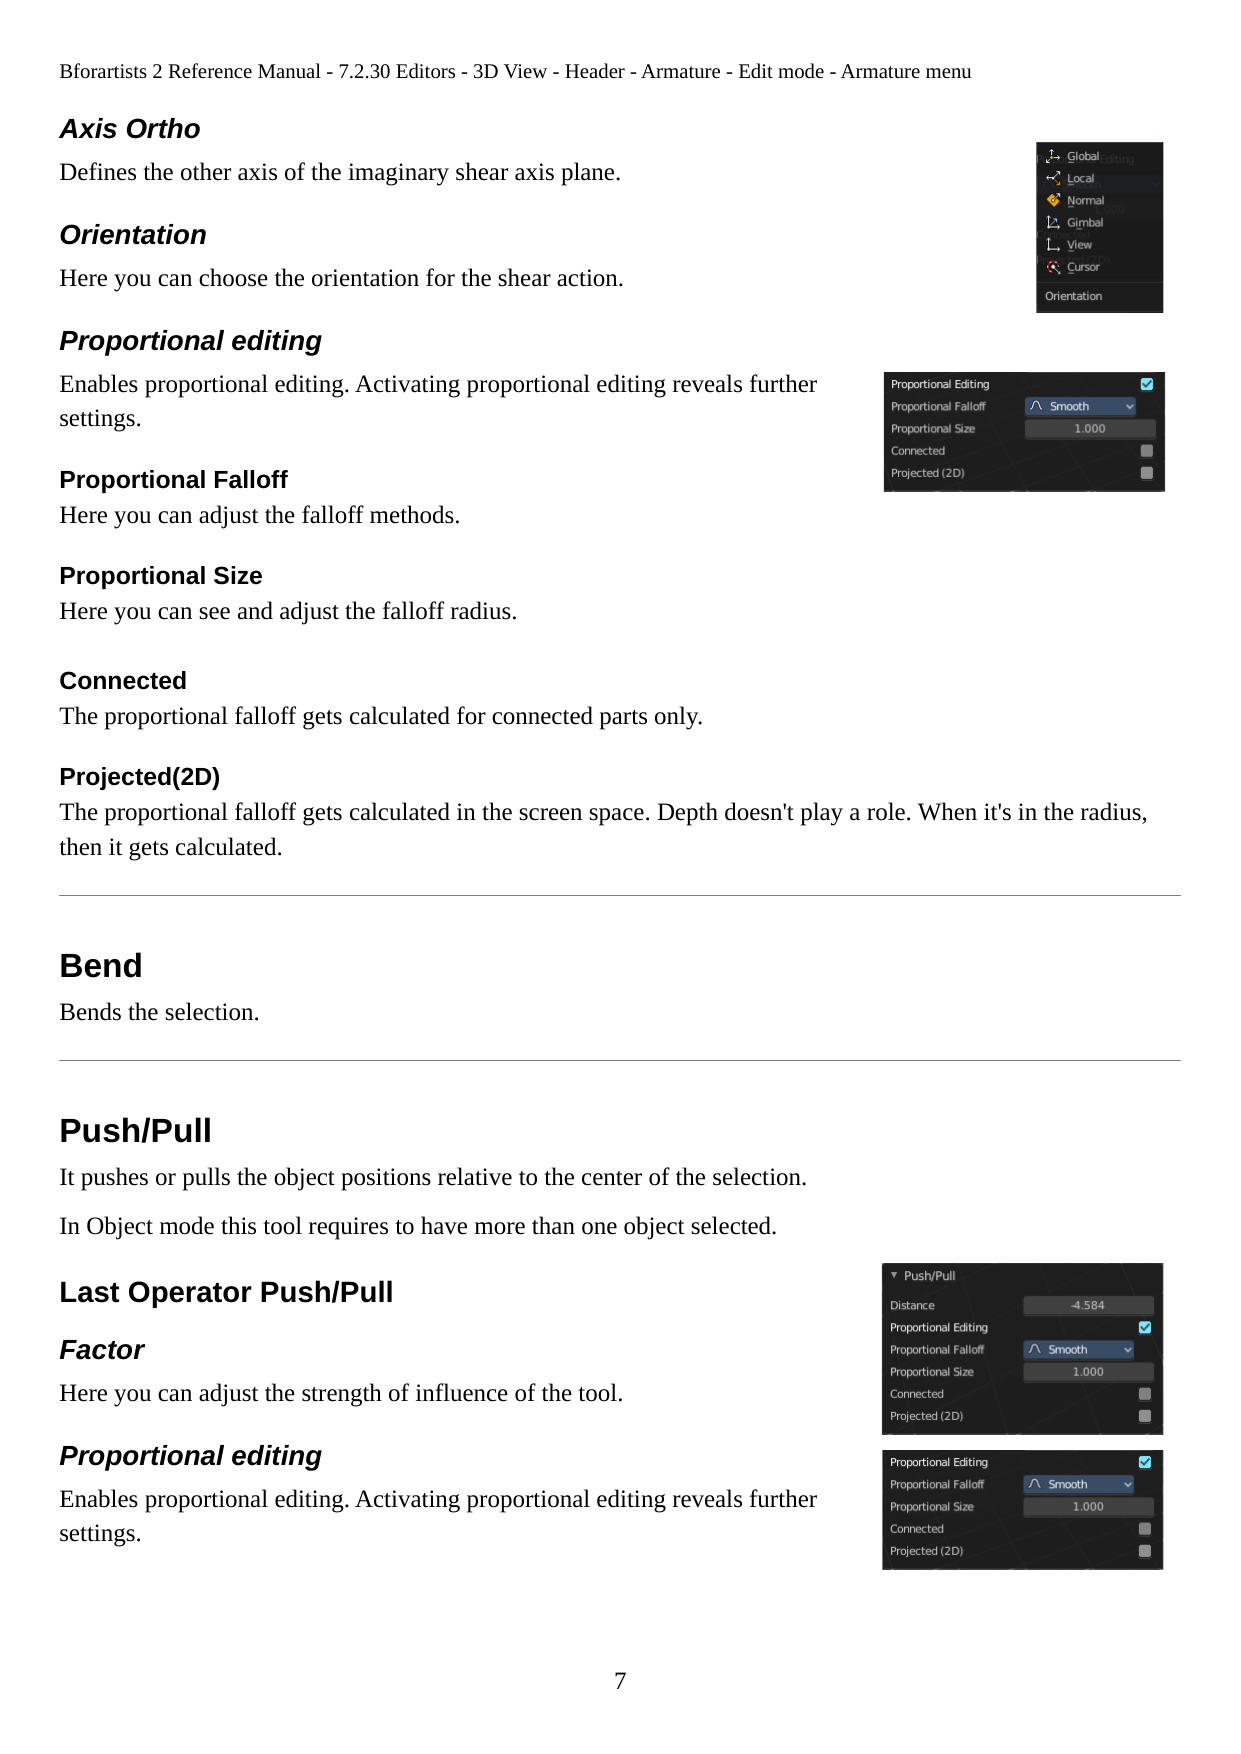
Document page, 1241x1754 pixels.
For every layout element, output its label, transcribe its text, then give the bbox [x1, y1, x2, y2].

text Enables proportional editing. Activating proportional editing reveals further settings. [59, 1484, 882, 1547]
text Here you can choose the orientation for the shear action. [59, 263, 1036, 292]
subtitle Bend [59, 946, 1181, 984]
picture [881, 1263, 1164, 1435]
subtitle Proportional editing [59, 324, 1181, 356]
text Here you can adjust the falloff methods. [59, 500, 1181, 528]
subtitle [1164, 1275, 1181, 1308]
subtitle Push/Pull [59, 1111, 1181, 1149]
picture [882, 1450, 1164, 1570]
subtitle Proportional editing [59, 1439, 1181, 1471]
subtitle Last Operator Push/Pull [59, 1275, 881, 1308]
subtitle Axis Ortho [59, 113, 1181, 144]
text Bends the selection. [59, 997, 1181, 1026]
text The proportional falloff gets calculated in the screen space. Depth doesn't play a role. When it's in the radius, then it gets calculated. [59, 797, 1181, 860]
subtitle Proportional Size [59, 561, 1181, 590]
subtitle [1164, 1333, 1181, 1365]
text Defines the other axis of the imaginary shear axis plane. [59, 157, 1036, 186]
text Here you can adjust the strength of influence of the tool. [59, 1378, 881, 1407]
text Here you can see and adjust the falloff radius. [59, 596, 1181, 625]
picture [883, 372, 1166, 492]
subtitle Projected(2D) [59, 762, 1181, 791]
text In Object mode this tool requires to have more than one object selected. [59, 1211, 1181, 1240]
subtitle Connected [59, 666, 1181, 694]
text It pushes or pulls the object positions relative to the center of the selection. [59, 1162, 1181, 1191]
subtitle Orientation [59, 218, 1036, 250]
subtitle Factor [59, 1333, 881, 1365]
picture [1036, 142, 1164, 313]
text The proportional falloff gets calculated for connected parts only. [59, 701, 1181, 729]
subtitle Proportional Falloff [59, 465, 1181, 493]
subtitle [1164, 218, 1181, 250]
text Enables proportional editing. Activating proportional editing reveals further settings. [59, 369, 1181, 432]
